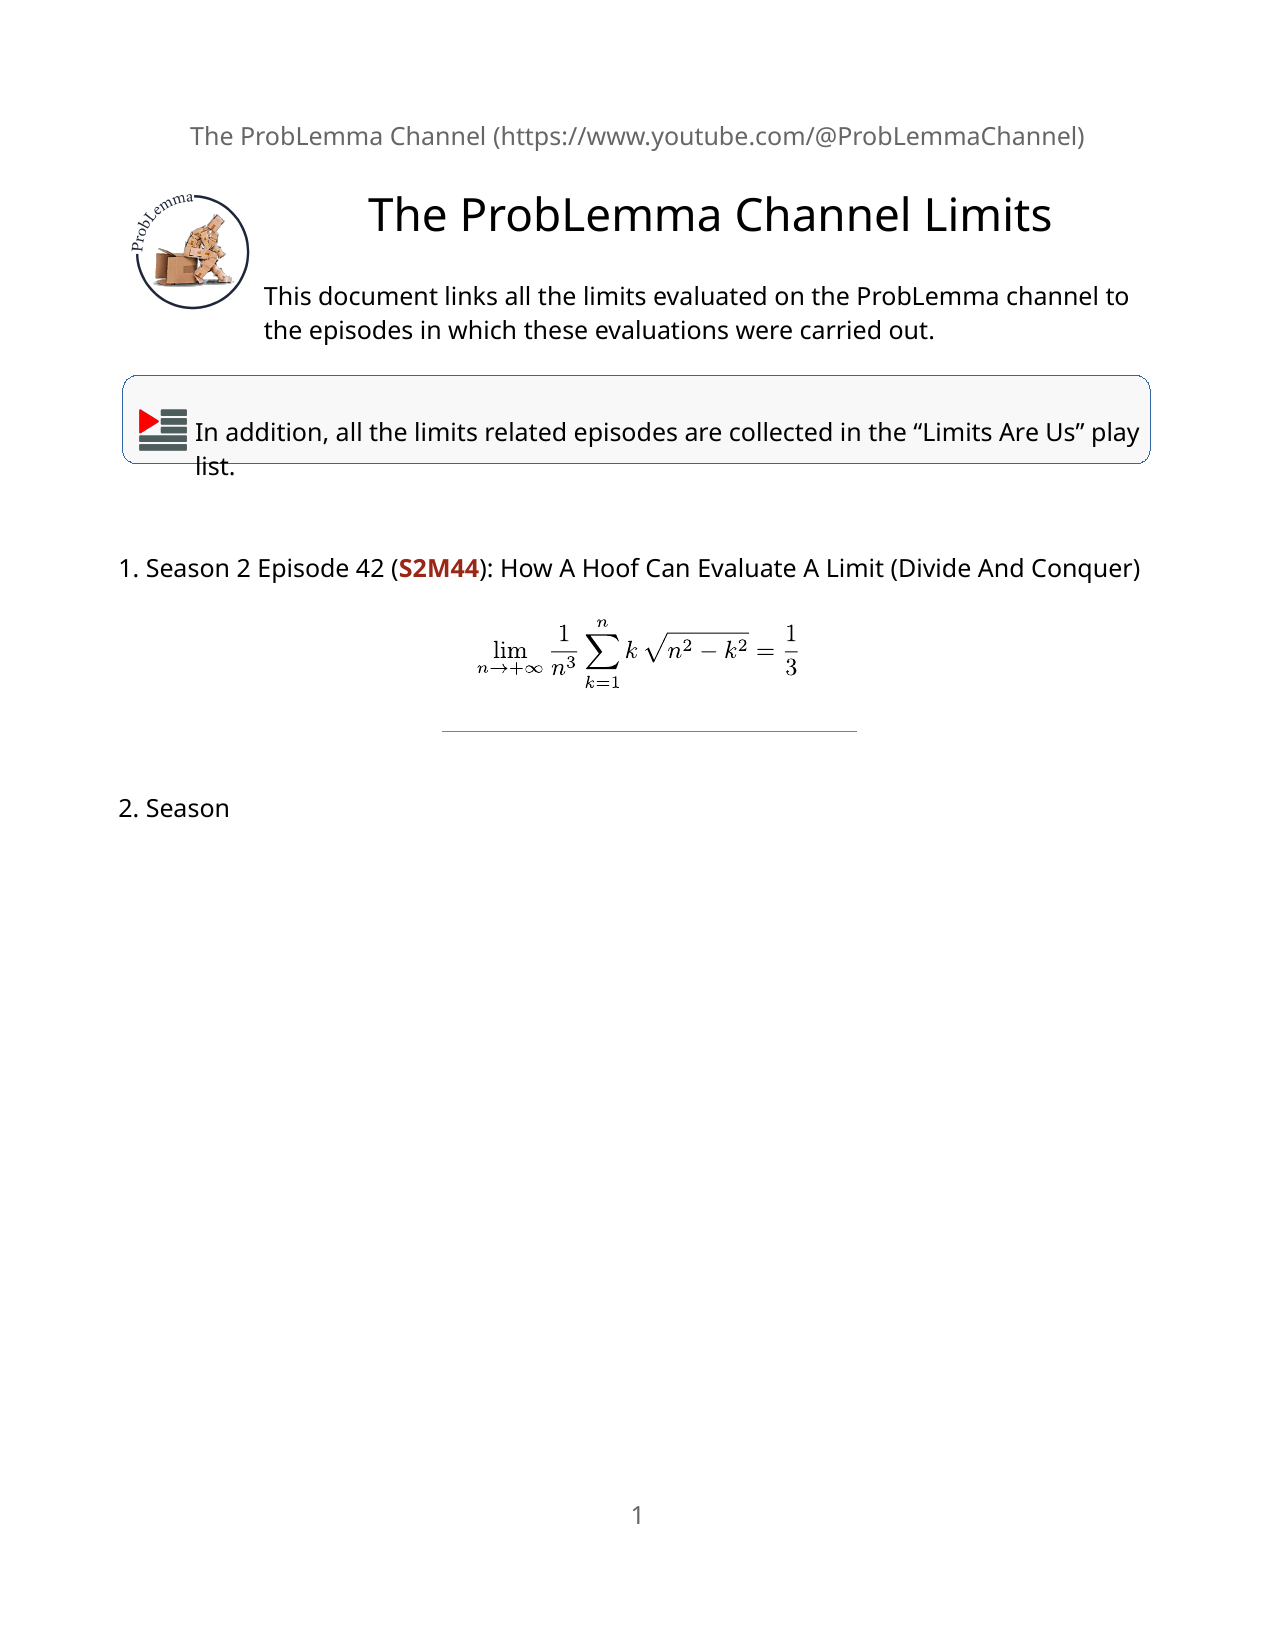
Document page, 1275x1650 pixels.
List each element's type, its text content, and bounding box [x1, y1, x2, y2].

text 2. Season [118, 790, 1157, 824]
picture [127, 186, 258, 318]
text This document links all the limits evaluated on the ProbLemma channel to the episodes in which these evaluations were carried out. [118, 279, 1157, 347]
picture [137, 404, 189, 456]
text 1. Season 2 Episode 42 (S2M44): How A Hoof Can Evaluate A Limit (Divide And Conquer) [118, 551, 1157, 585]
text The ProbLemma Channel Limits [118, 182, 1157, 244]
text In addition, all the limits related episodes are collected in the “Limits Are Us” play list. [118, 415, 1157, 483]
